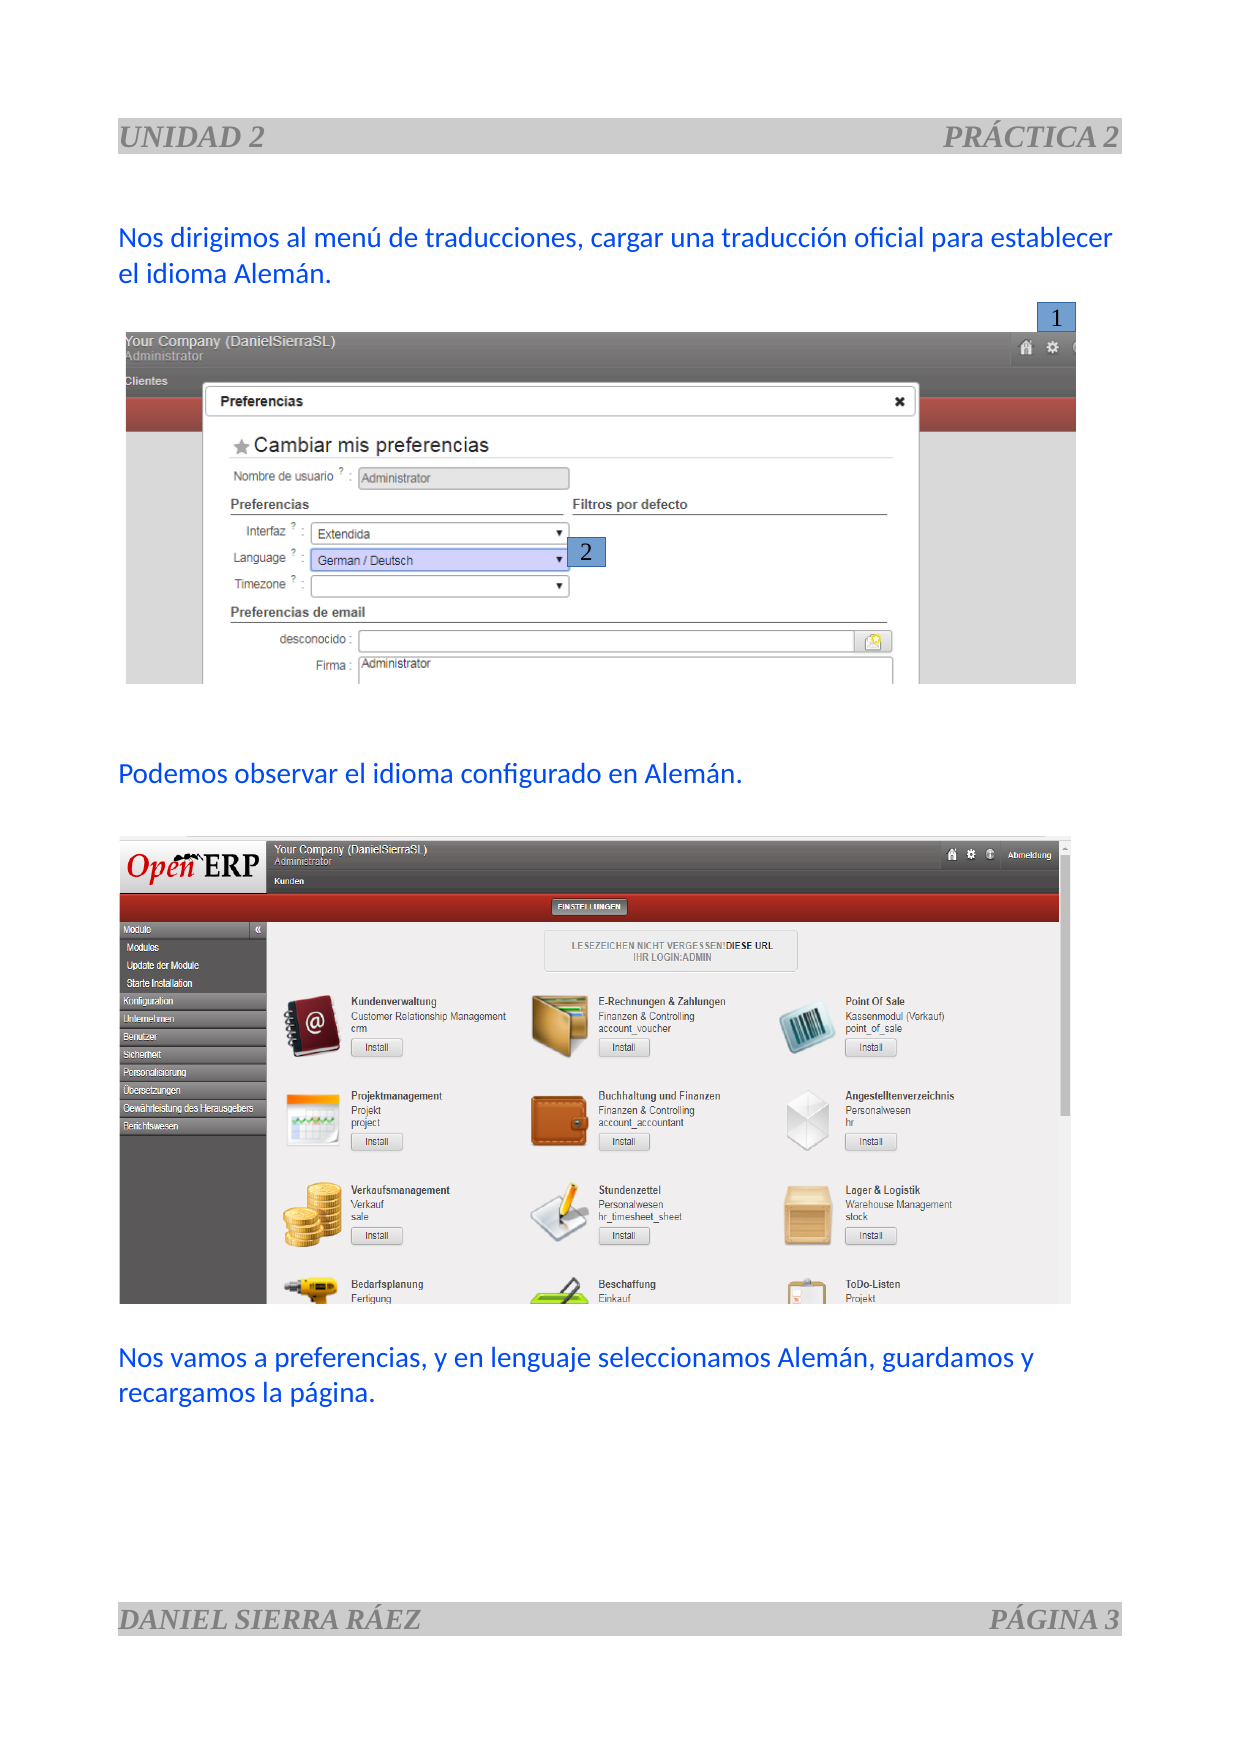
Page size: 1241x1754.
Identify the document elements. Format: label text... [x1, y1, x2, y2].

picture [119, 836, 1071, 1304]
text Podemos observar el idioma configurado en Alemán. [118, 755, 1122, 791]
text Nos vamos a preferencias, y en lenguaje seleccionamos Alemán, guardamos y recargamos la página. [118, 1339, 1122, 1410]
picture [125, 332, 1076, 684]
text Nos dirigimos al menú de traducciones, cargar una traducción oficial para establecer el idioma Alemán. [118, 219, 1122, 290]
